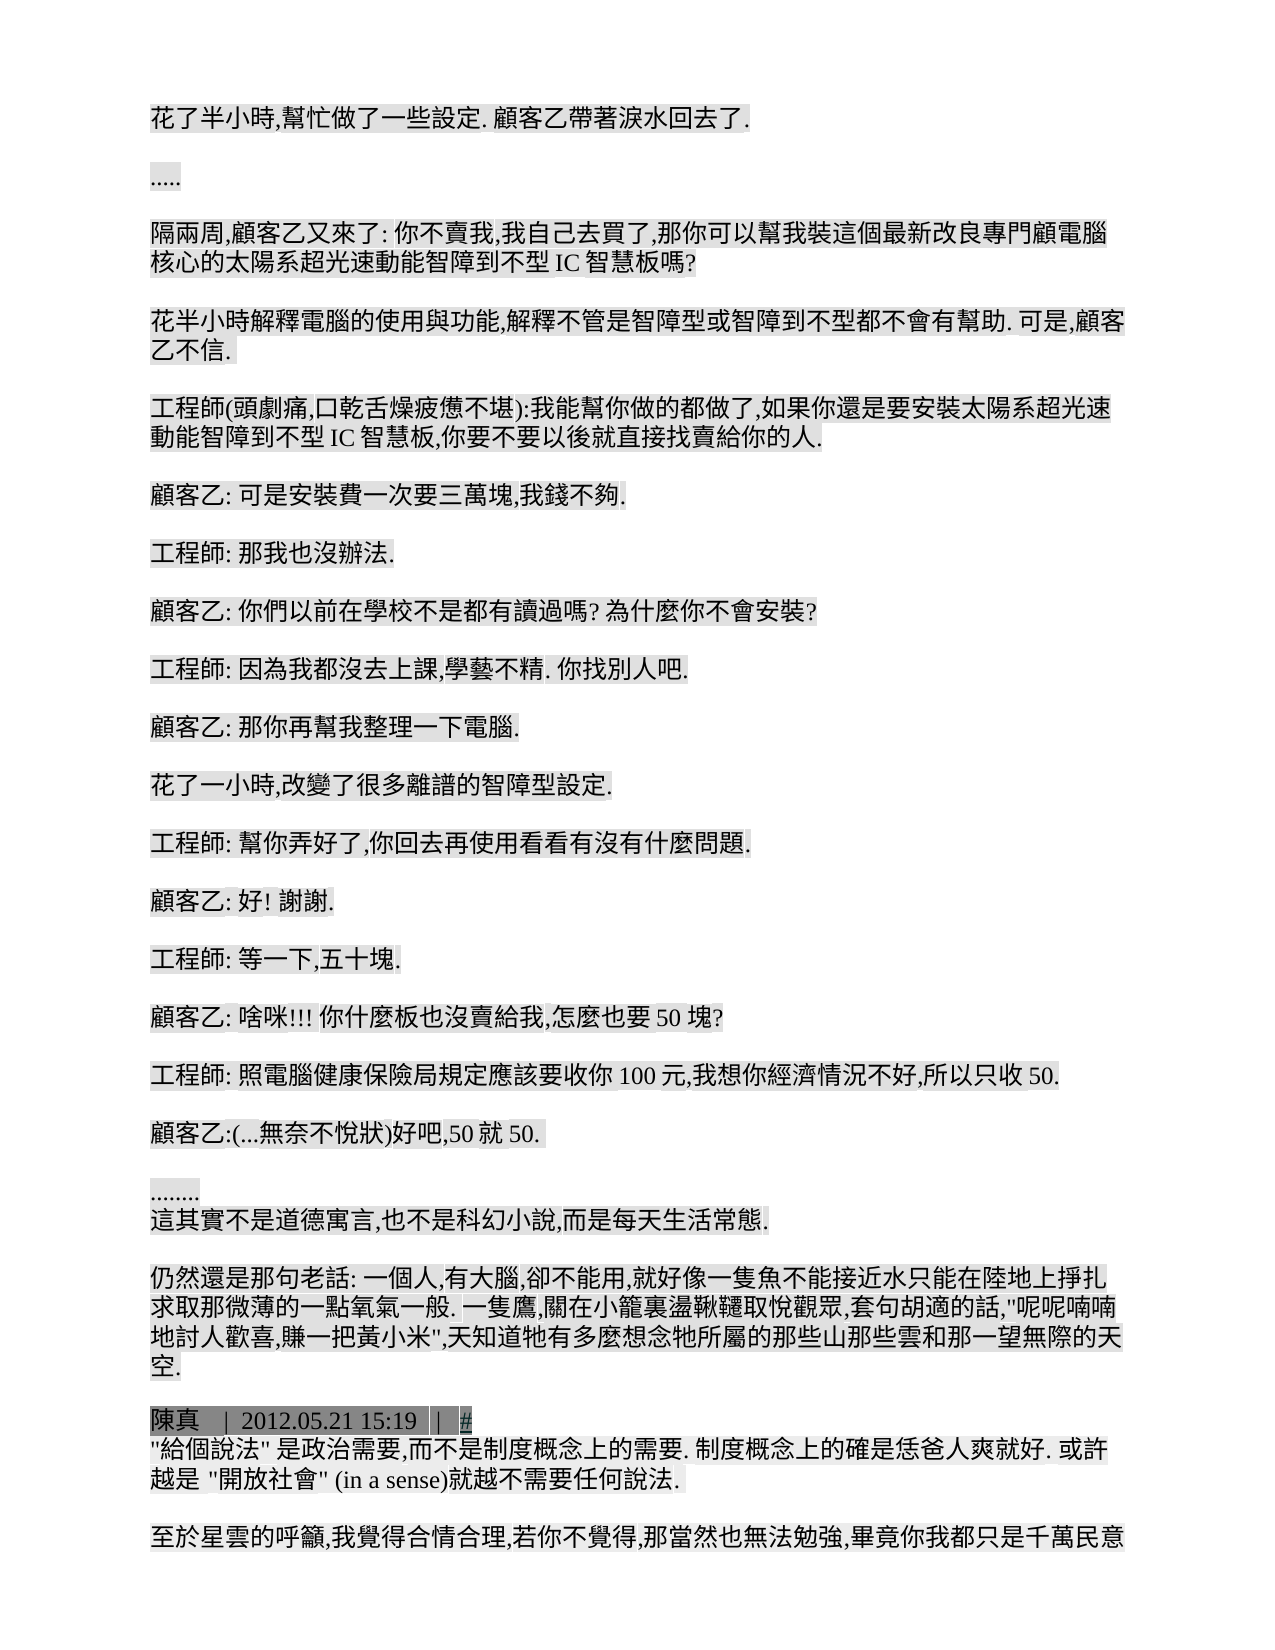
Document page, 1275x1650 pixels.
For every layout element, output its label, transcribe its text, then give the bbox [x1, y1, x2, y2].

text "給個說法" 是政治需要,而不是制度概念上的需要. 制度概念上的確是恁爸人爽就好. 或許越是 "開放社會" (in a sense)就越不需要任何說法. 至於星雲的呼籲,我覺得合情合理,若你不覺得,那當然也無法勉強,畢竟你我都只是千萬民意 [150, 1436, 1125, 1552]
text 陳真 | 2012.05.21 15:19 | # [150, 1406, 1125, 1436]
text 花了半小時,幫忙做了一些設定. 顧客乙帶著淚水回去了. ..... 隔兩周,顧客乙又來了: 你不賣我,我自己去買了,那你可以幫我裝這個最新改良專門顧電腦核心的太陽系超光速動能智障到不型IC智慧板嗎? 花半小時解釋電腦的使用與功能,解釋不管是智障型或智障到不型都不會有幫助. 可是,顧客乙不信. 工程師(頭劇痛,口乾舌燥疲憊不堪):我能幫你做的都做了,如果你還是要安裝太陽系超光速動能智障到不型IC智慧板,你要不要以後就直接找賣給你的人. 顧客乙: 可是安裝費一次要三萬塊,我錢不夠. 工程師: 那我也沒辦法. 顧客乙: 你們以前在學校不是都有讀過嗎? 為什麼你不會安裝? 工程師: 因為我都沒去上課,學藝不精. 你找別人吧. 顧客乙: 那你再幫我整理一下電腦. 花了一小時,改變了很多離譜的智障型設定. 工程師: 幫你弄好了,你回去再使用看看有沒有什麼問題. 顧客乙: 好! 謝謝. 工程師: 等一下,五十塊. 顧客乙: 啥咪!!! 你什麼板也沒賣給我,怎麼也要50 塊? 工程師: 照電腦健康保險局規定應該要收你100元,我想你經濟情況不好,所以只收50. 顧客乙:(...無奈不悅狀)好吧,50就50. ........ 這其實不是道德寓言,也不是科幻小說,而是每天生活常態. 仍然還是那句老話: 一個人,有大腦,卻不能用,就好像一隻魚不能接近水只能在陸地上掙扎求取那微薄的一點氧氣一般. 一隻鷹,關在小籠裏盪鞦韆取悅觀眾,套句胡適的話,"呢呢喃喃地討人歡喜,賺一把黃小米",天知道牠有多麼想念牠所屬的那些山那些雲和那一望無際的天空. [150, 75, 1125, 1381]
